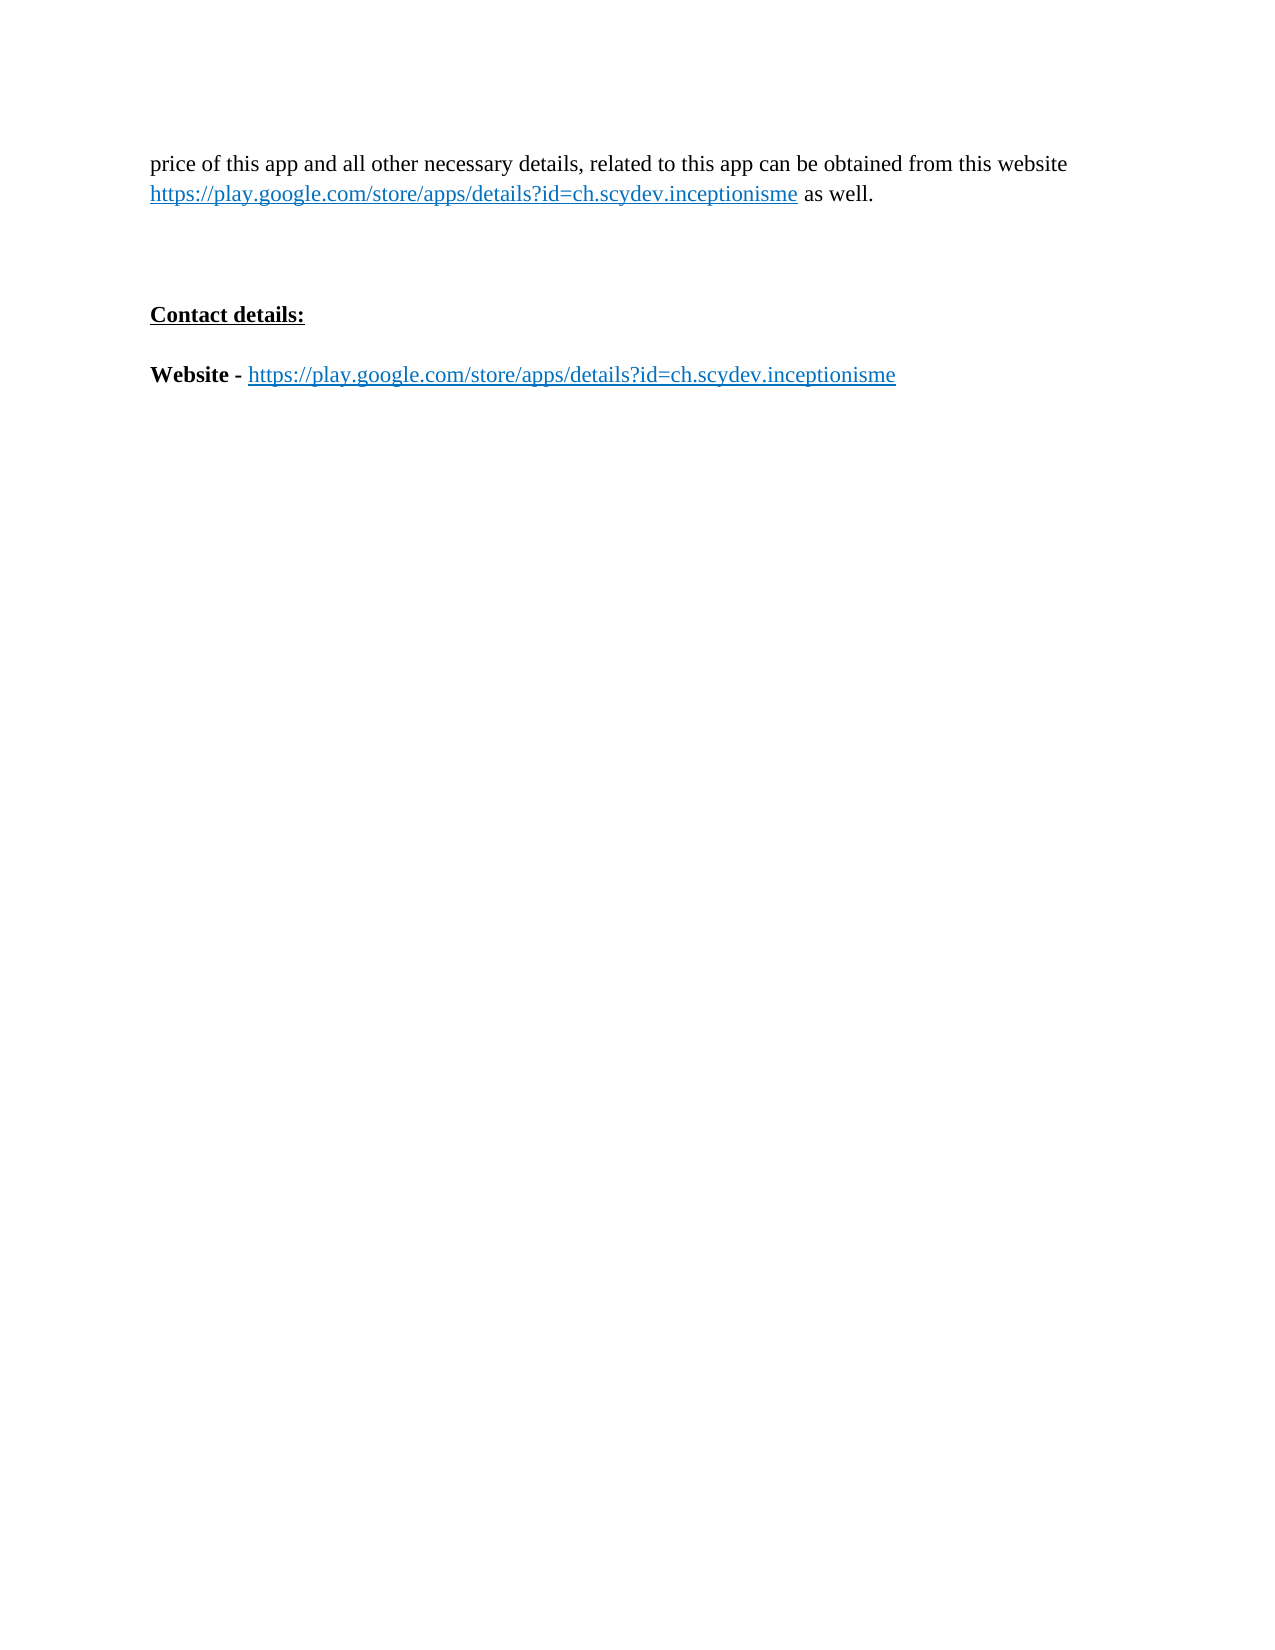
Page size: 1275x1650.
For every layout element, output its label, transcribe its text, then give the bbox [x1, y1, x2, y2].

text Website - https://play.google.com/store/apps/details?id=ch.scydev.inceptionisme [150, 361, 1125, 388]
text Contact details: [150, 301, 1125, 327]
text price of this app and all other necessary details, related to this app can be obtained from this website https://play.google.com/store/apps/details?id=ch.scydev.inceptionisme as well. [150, 150, 1125, 207]
